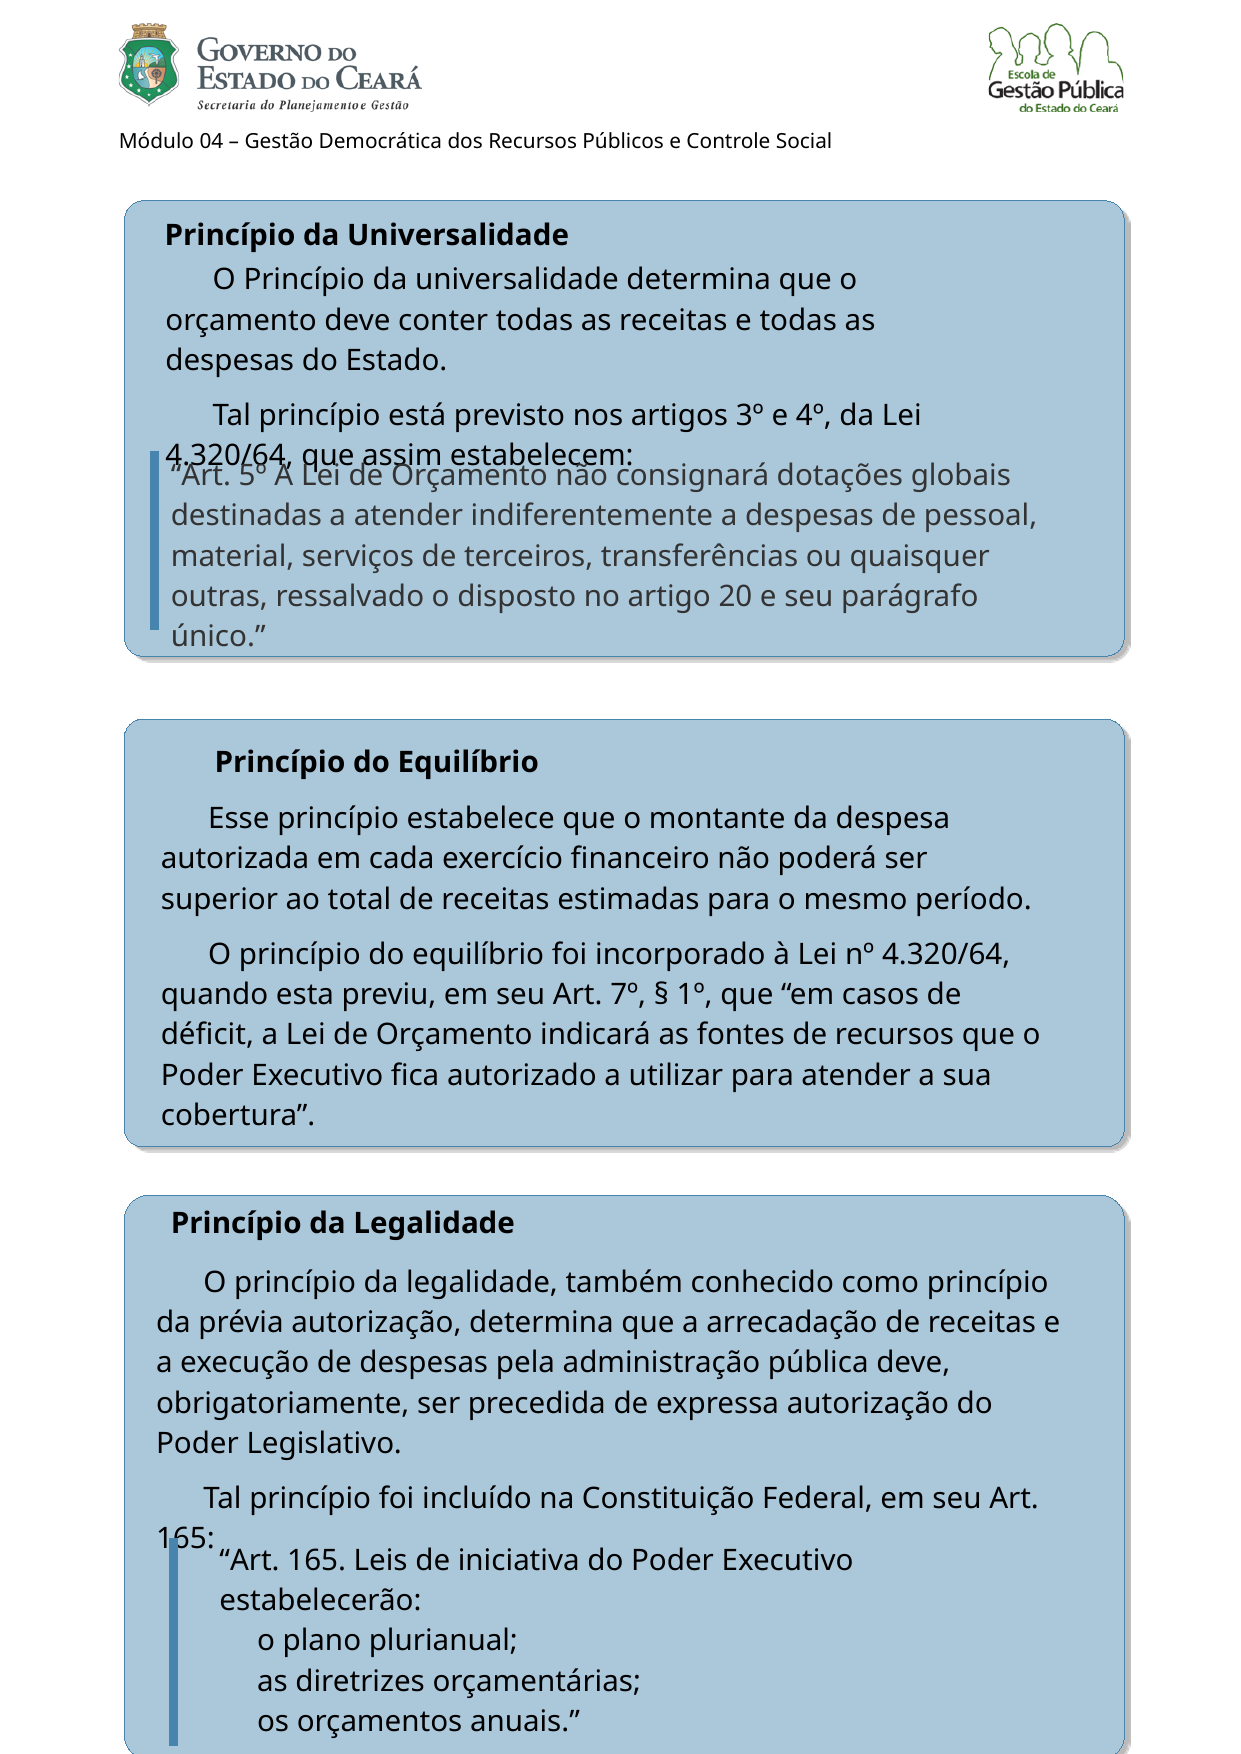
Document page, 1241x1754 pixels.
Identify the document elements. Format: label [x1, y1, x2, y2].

picture [118, 23, 1124, 112]
